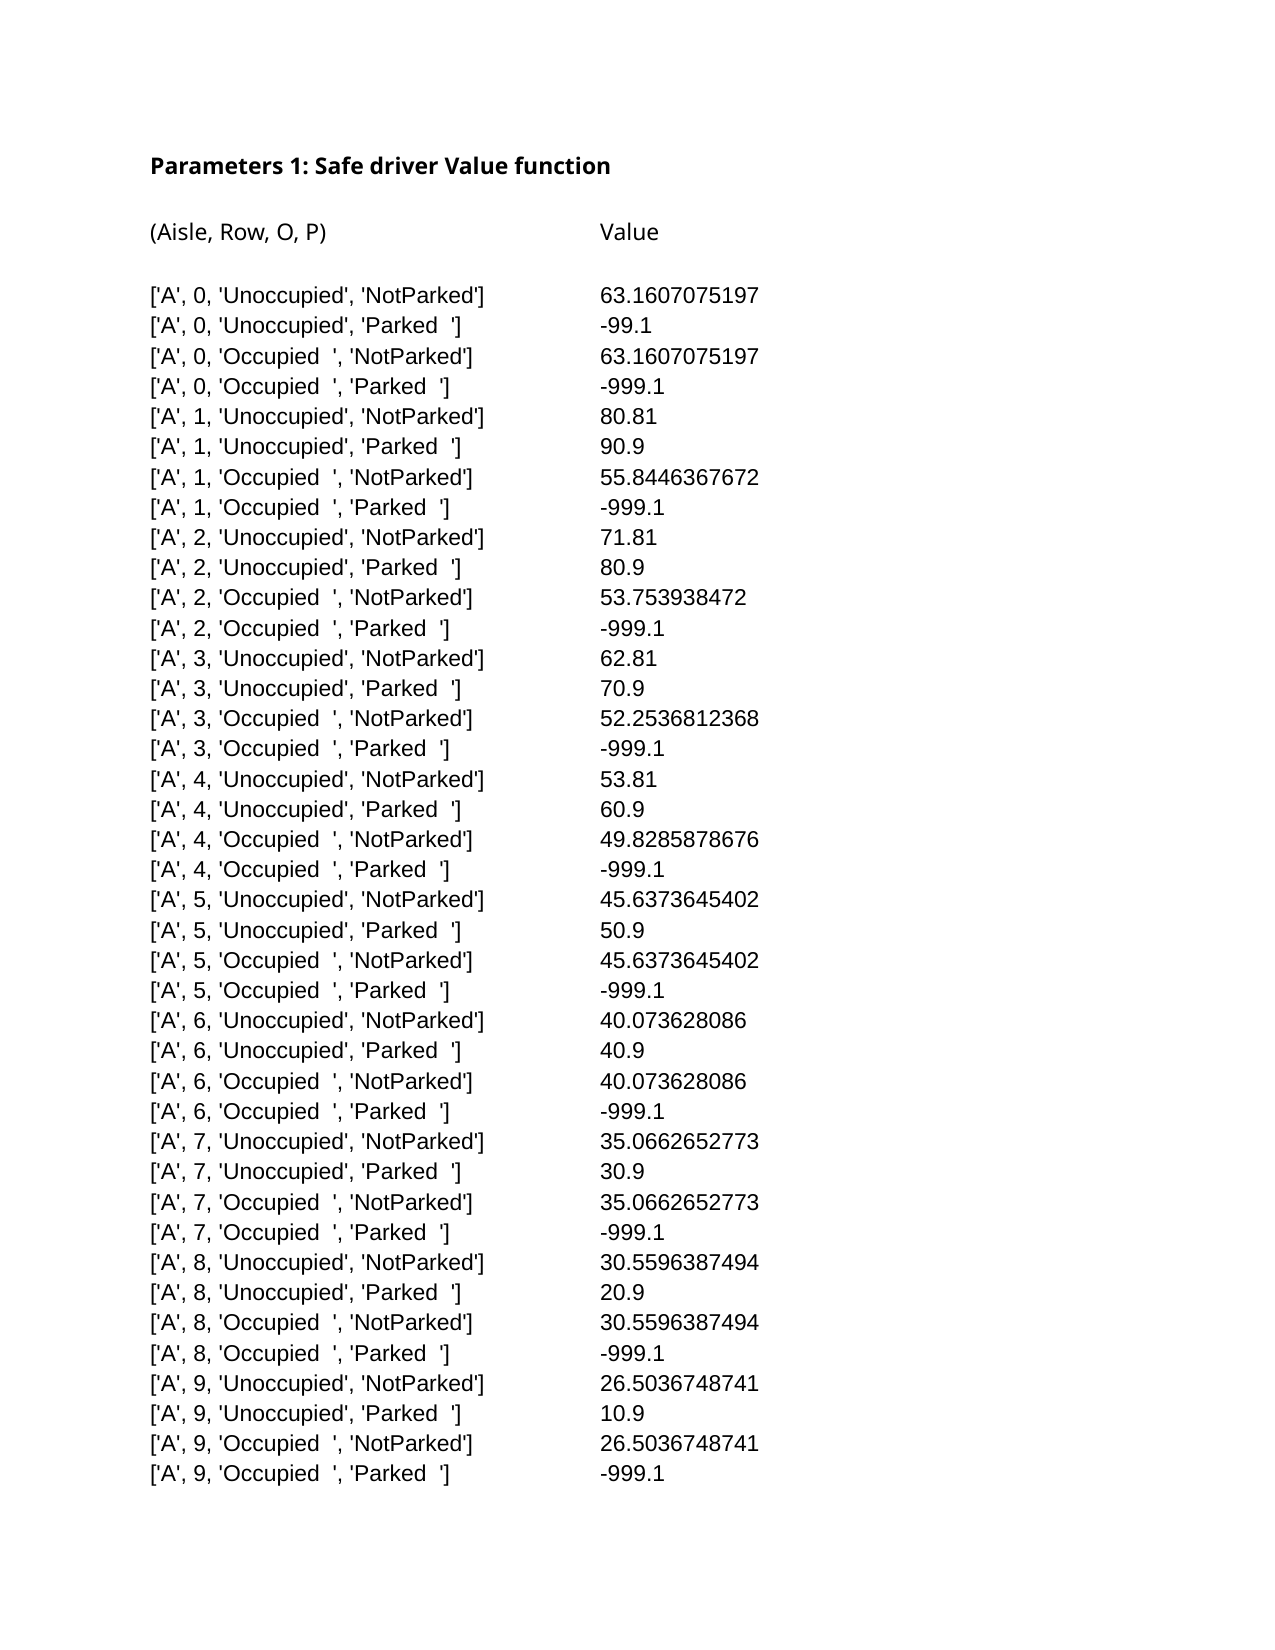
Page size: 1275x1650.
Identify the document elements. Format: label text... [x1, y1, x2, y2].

list ['A', 1, 'Occupied ', 'NotParked'] 55.8446367672 [150, 463, 1125, 490]
list ['A', 4, 'Occupied ', 'NotParked'] 49.8285878676 [150, 826, 1125, 852]
list ['A', 2, 'Occupied ', 'NotParked'] 53.753938472 [150, 584, 1125, 611]
list ['A', 8, 'Occupied ', 'NotParked'] 30.5596387494 [150, 1309, 1125, 1336]
list ['A', 1, 'Occupied ', 'Parked '] -999.1 [150, 494, 1125, 520]
list ['A', 7, 'Occupied ', 'Parked '] -999.1 [150, 1219, 1125, 1245]
list ['A', 4, 'Unoccupied', 'Parked '] 60.9 [150, 796, 1125, 822]
list ['A', 7, 'Unoccupied', 'Parked '] 30.9 [150, 1158, 1125, 1185]
list ['A', 1, 'Unoccupied', 'Parked '] 90.9 [150, 433, 1125, 460]
list ['A', 3, 'Unoccupied', 'NotParked'] 62.81 [150, 645, 1125, 671]
list ['A', 4, 'Unoccupied', 'NotParked'] 53.81 [150, 766, 1125, 792]
list ['A', 6, 'Occupied ', 'NotParked'] 40.073628086 [150, 1068, 1125, 1094]
list ['A', 9, 'Unoccupied', 'NotParked'] 26.5036748741 [150, 1370, 1125, 1396]
list ['A', 3, 'Occupied ', 'Parked '] -999.1 [150, 735, 1125, 762]
list ['A', 6, 'Unoccupied', 'NotParked'] 40.073628086 [150, 1007, 1125, 1034]
list ['A', 8, 'Unoccupied', 'NotParked'] 30.5596387494 [150, 1249, 1125, 1275]
list ['A', 9, 'Occupied ', 'NotParked'] 26.5036748741 [150, 1430, 1125, 1457]
list ['A', 2, 'Occupied ', 'Parked '] -999.1 [150, 614, 1125, 641]
list ['A', 8, 'Unoccupied', 'Parked '] 20.9 [150, 1279, 1125, 1306]
list ['A', 5, 'Occupied ', 'Parked '] -999.1 [150, 977, 1125, 1003]
list ['A', 0, 'Occupied ', 'NotParked'] 63.1607075197 [150, 343, 1125, 369]
list ['A', 5, 'Unoccupied', 'Parked '] 50.9 [150, 917, 1125, 943]
list ['A', 7, 'Unoccupied', 'NotParked'] 35.0662652773 [150, 1128, 1125, 1154]
list ['A', 2, 'Unoccupied', 'NotParked'] 71.81 [150, 524, 1125, 550]
list ['A', 5, 'Occupied ', 'NotParked'] 45.6373645402 [150, 947, 1125, 973]
list (Aisle, Row, O, P) Value [150, 216, 1125, 247]
list ['A', 0, 'Occupied ', 'Parked '] -999.1 [150, 373, 1125, 399]
list ['A', 3, 'Occupied ', 'NotParked'] 52.2536812368 [150, 705, 1125, 732]
list ['A', 5, 'Unoccupied', 'NotParked'] 45.6373645402 [150, 886, 1125, 913]
list ['A', 0, 'Unoccupied', 'NotParked'] 63.1607075197 [150, 282, 1125, 309]
list ['A', 9, 'Unoccupied', 'Parked '] 10.9 [150, 1400, 1125, 1426]
list ['A', 7, 'Occupied ', 'NotParked'] 35.0662652773 [150, 1188, 1125, 1215]
list ['A', 1, 'Unoccupied', 'NotParked'] 80.81 [150, 403, 1125, 429]
list ['A', 6, 'Unoccupied', 'Parked '] 40.9 [150, 1037, 1125, 1064]
list Parameters 1: Safe driver Value function [150, 150, 1125, 181]
list ['A', 2, 'Unoccupied', 'Parked '] 80.9 [150, 554, 1125, 581]
list ['A', 9, 'Occupied ', 'Parked '] -999.1 [150, 1460, 1125, 1487]
list ['A', 6, 'Occupied ', 'Parked '] -999.1 [150, 1098, 1125, 1124]
list ['A', 8, 'Occupied ', 'Parked '] -999.1 [150, 1339, 1125, 1366]
list ['A', 4, 'Occupied ', 'Parked '] -999.1 [150, 856, 1125, 883]
list ['A', 3, 'Unoccupied', 'Parked '] 70.9 [150, 675, 1125, 701]
list ['A', 0, 'Unoccupied', 'Parked '] -99.1 [150, 312, 1125, 339]
